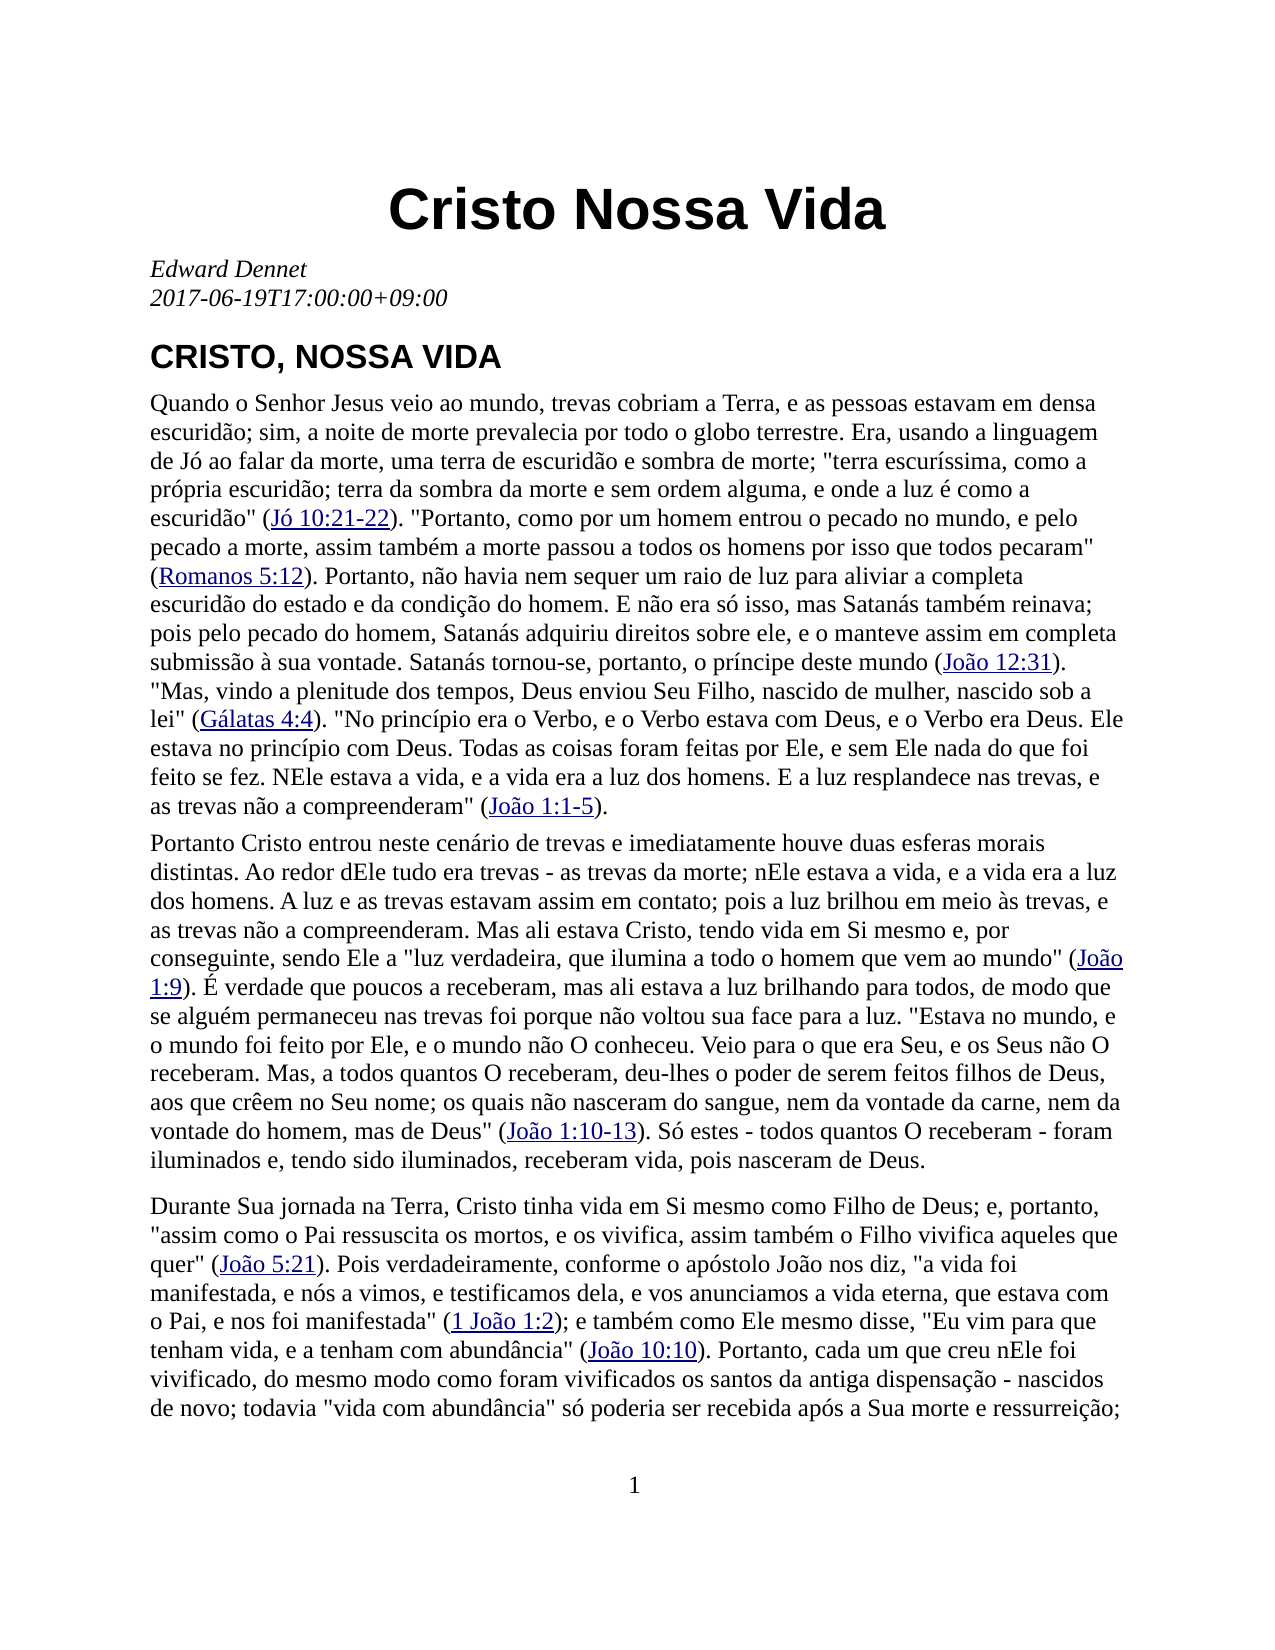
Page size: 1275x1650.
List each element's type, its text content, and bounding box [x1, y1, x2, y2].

text Durante Sua jornada na Terra, Cristo tinha vida em Si mesmo como Filho de Deus; e, portanto, "assim como o Pai ressuscita os mortos, e os vivifica, assim também o Filho vivifica aqueles que quer" (João 5:21). Pois verdadeiramente, conforme o apóstolo João nos diz, "a vida foi manifestada, e nós a vimos, e testificamos dela, e vos anunciamos a vida eterna, que estava com o Pai, e nos foi manifestada" (1 João 1:2); e também como Ele mesmo disse, "Eu vim para que tenham vida, e a tenham com abundância" (João 10:10). Portanto, cada um que creu nEle foi vivificado, do mesmo modo como foram vivificados os santos da antiga dispensação - nascidos de novo; todavia "vida com abundância" só poderia ser recebida após a Sua morte e ressurreição; [150, 1191, 1125, 1421]
text Quando o Senhor Jesus veio ao mundo, trevas cobriam a Terra, e as pessoas estavam em densa escuridão; sim, a noite de morte prevalecia por todo o globo terrestre. Era, usando a linguagem de Jó ao falar da morte, uma terra de escuridão e sombra de morte; "terra escuríssima, como a própria escuridão; terra da sombra da morte e sem ordem alguma, e onde a luz é como a escuridão" (Jó 10:21-22). "Portanto, como por um homem entrou o pecado no mundo, e pelo pecado a morte, assim também a morte passou a todos os homens por isso que todos pecaram" (Romanos 5:12). Portanto, não havia nem sequer um raio de luz para aliviar a completa escuridão do estado e da condição do homem. E não era só isso, mas Satanás também reinava; pois pelo pecado do homem, Satanás adquiriu direitos sobre ele, e o manteve assim em completa submissão à sua vontade. Satanás tornou-se, portanto, o príncipe deste mundo (João 12:31). "Mas, vindo a plenitude dos tempos, Deus enviou Seu Filho, nascido de mulher, nascido sob a lei" (Gálatas 4:4). "No princípio era o Verbo, e o Verbo estava com Deus, e o Verbo era Deus. Ele estava no princípio com Deus. Todas as coisas foram feitas por Ele, e sem Ele nada do que foi feito se fez. NEle estava a vida, e a vida era a luz dos homens. E a luz resplandece nas trevas, e as trevas não a compreenderam" (João 1:1-5). [150, 388, 1125, 819]
text 2017-06-19T17:00:00+09:00 [150, 283, 1125, 312]
text Portanto Cristo entrou neste cenário de trevas e imediatamente houve duas esferas morais distintas. Ao redor dEle tudo era trevas - as trevas da morte; nEle estava a vida, e a vida era a luz dos homens. A luz e as trevas estavam assim em contato; pois a luz brilhou em meio às trevas, e as trevas não a compreenderam. Mas ali estava Cristo, tendo vida em Si mesmo e, por conseguinte, sendo Ele a "luz verdadeira, que ilumina a todo o homem que vem ao mundo" (João 1:9). É verdade que poucos a receberam, mas ali estava a luz brilhando para todos, de modo que se alguém permaneceu nas trevas foi porque não voltou sua face para a luz. "Estava no mundo, e o mundo foi feito por Ele, e o mundo não O conheceu. Veio para o que era Seu, e os Seus não O receberam. Mas, a todos quantos O receberam, deu-lhes o poder de serem feitos filhos de Deus, aos que crêem no Seu nome; os quais não nasceram do sangue, nem da vontade da carne, nem da vontade do homem, mas de Deus" (João 1:10-13). Só estes - todos quantos O receberam - foram iluminados e, tendo sido iluminados, receberam vida, pois nasceram de Deus. [150, 828, 1125, 1173]
title Cristo Nossa Vida [150, 175, 1125, 242]
text Edward Dennet [150, 254, 1125, 283]
subtitle CRISTO, NOSSA VIDA [150, 337, 1125, 376]
